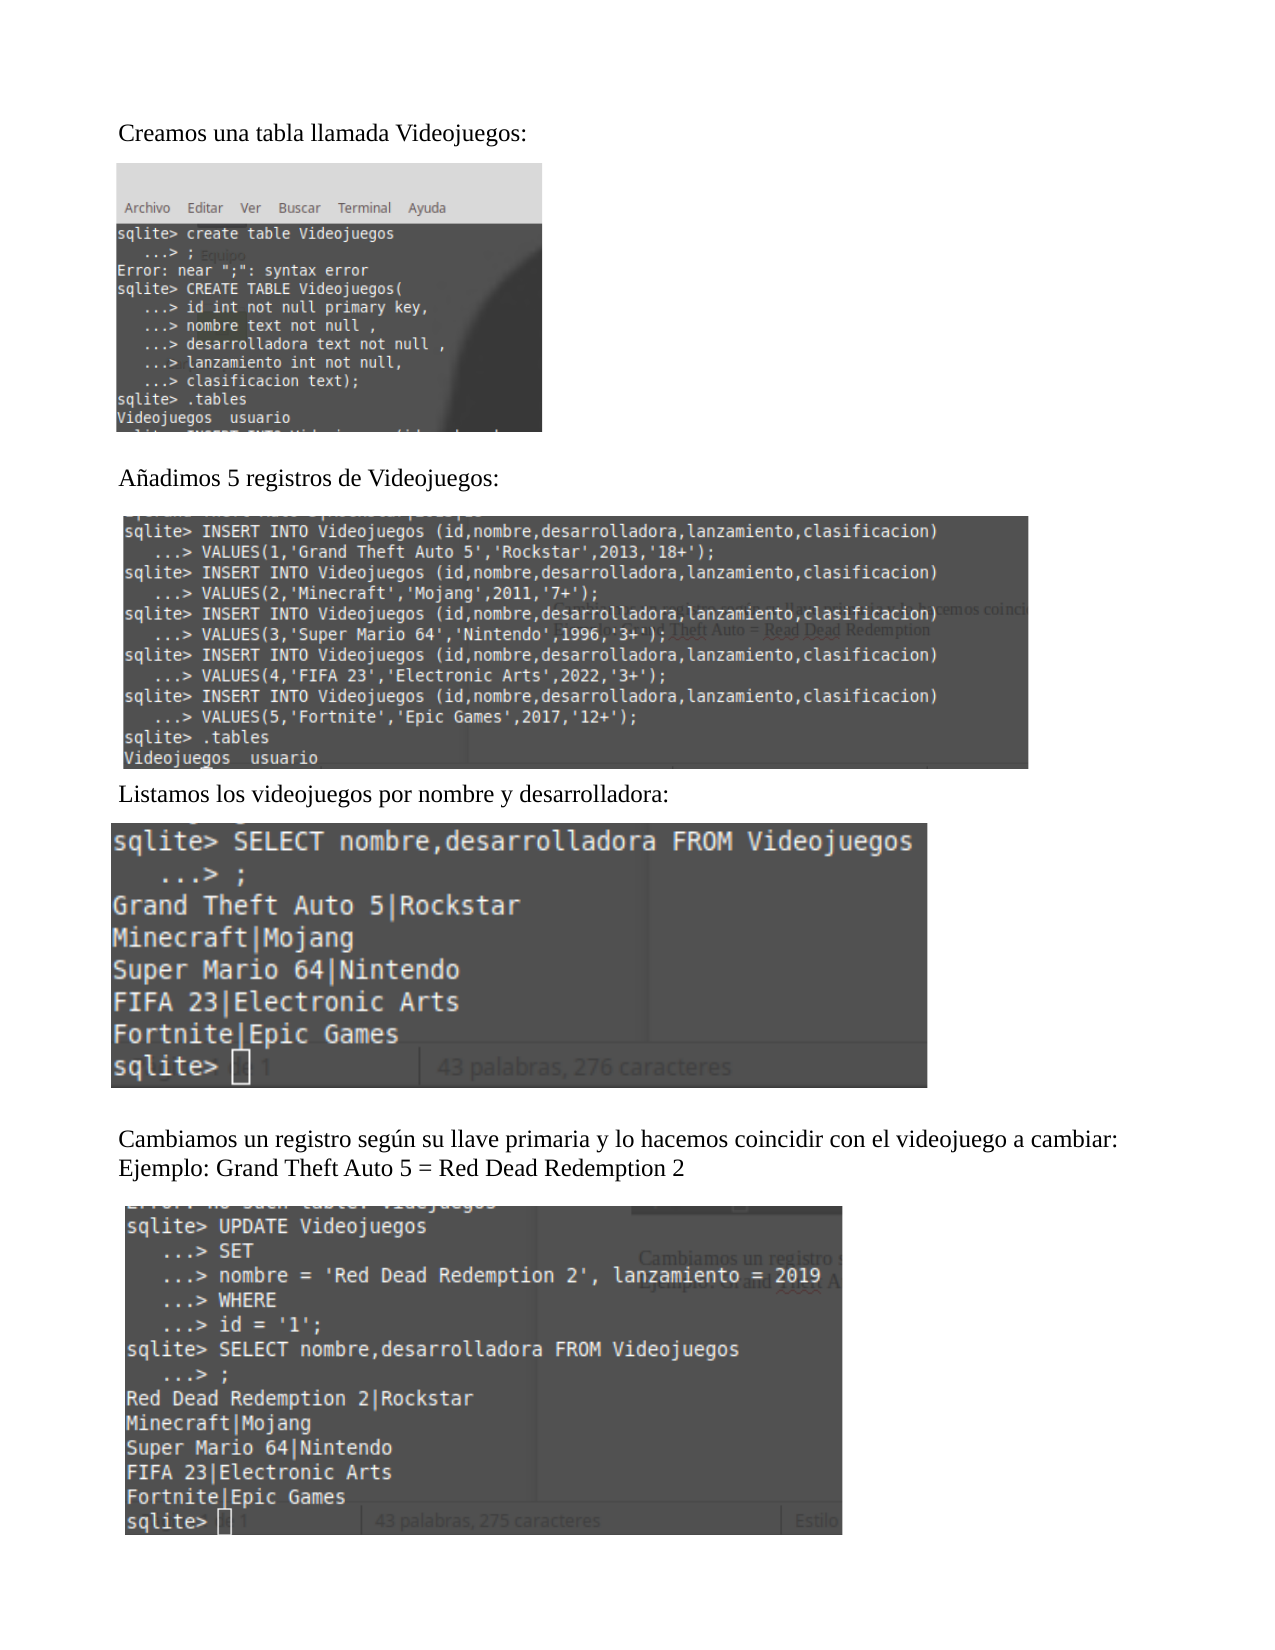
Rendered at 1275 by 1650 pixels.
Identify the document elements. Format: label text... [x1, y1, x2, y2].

text Listamos los videojuegos por nombre y desarrolladora: [118, 779, 1157, 808]
text Ejemplo: Grand Theft Auto 5 = Red Dead Redemption 2 [118, 1153, 1157, 1182]
text Cambiamos un registro según su llave primaria y lo hacemos coincidir con el videojuego a cambiar: [118, 1124, 1157, 1153]
text Creamos una tabla llamada Videojuegos: [118, 118, 1157, 147]
text Añadimos 5 registros de Videojuegos: [118, 463, 1157, 492]
